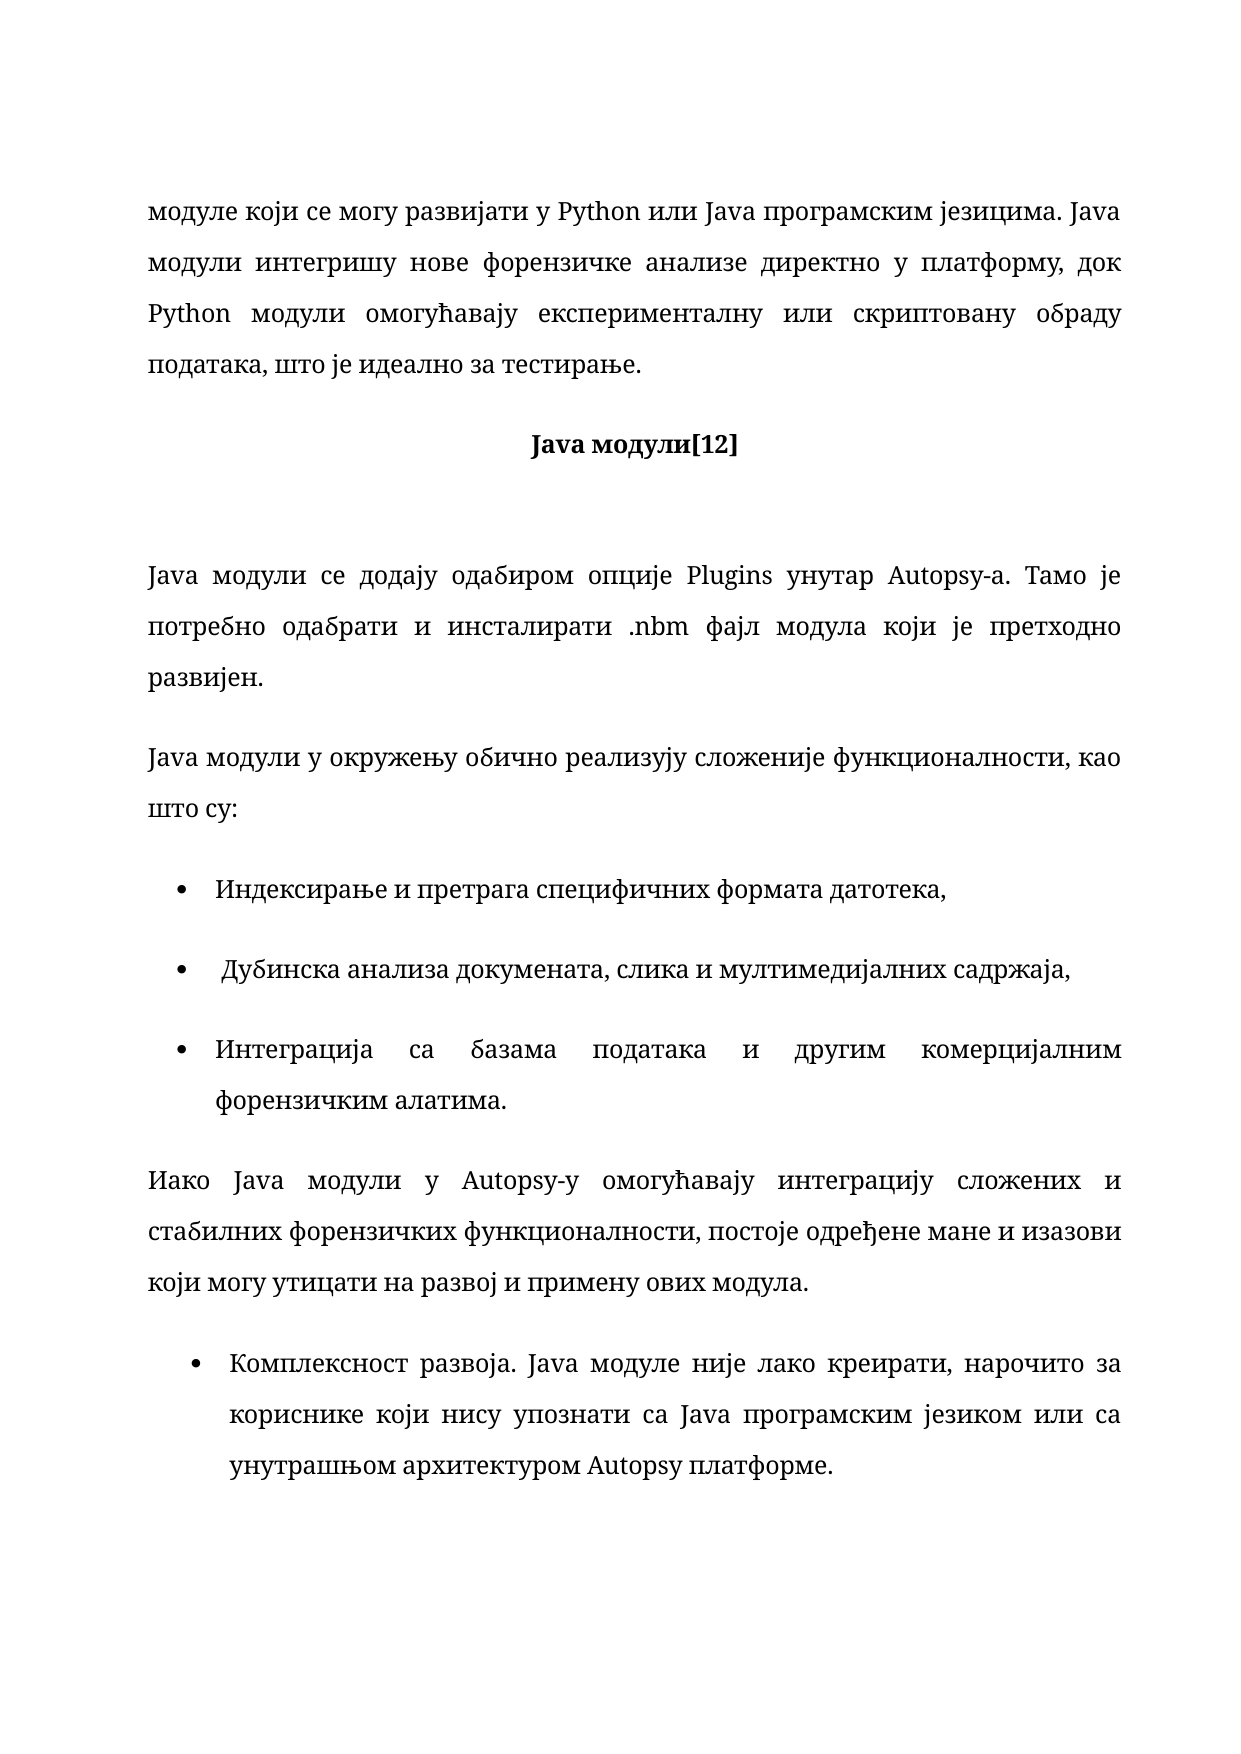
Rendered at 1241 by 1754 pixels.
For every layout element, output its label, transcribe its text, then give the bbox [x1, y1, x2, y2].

text Јаva модули се додају одабиром опције Plugins унутар Autopsy-a. Тамо је потребно одабрати и инсталирати .nbm фајл модула који је претходно развијен. [148, 558, 1122, 694]
list Комплексност развоја. Java модуле није лако креирати, нарочито за кориснике који нису упознати са Java програмским језиком или са унутрашњом архитектуром Autopsy платформе. [192, 1345, 1122, 1481]
text Java модули у окружењу обично реализују сложеније функционалности, као што су: [148, 740, 1122, 825]
list Интеграција са базама података и другим комерцијалним форензичким алатима. [177, 1032, 1122, 1117]
subtitle Java модули[12] [148, 426, 1122, 461]
text модуле који се могу развијати у Python или Java програмским језицима. Java модули интегришу нове форензичке анализе директно у платформу, док Python модули омогућавају експерименталну или скриптовану обраду података, што је идеално за тестирање. [148, 193, 1122, 380]
text Иако Java модули у Autopsy-у омогућавају интеграцију сложених и стабилних форензичких функционалности, постоје одређене мане и изазови који могу утицати на развој и примену ових модула. [148, 1163, 1122, 1299]
list Индексирање и претрага специфичних формата датотека, [177, 871, 1122, 905]
list Дубинска анализа докумената, слика и мултимедијалних садржаја, [177, 951, 1122, 986]
